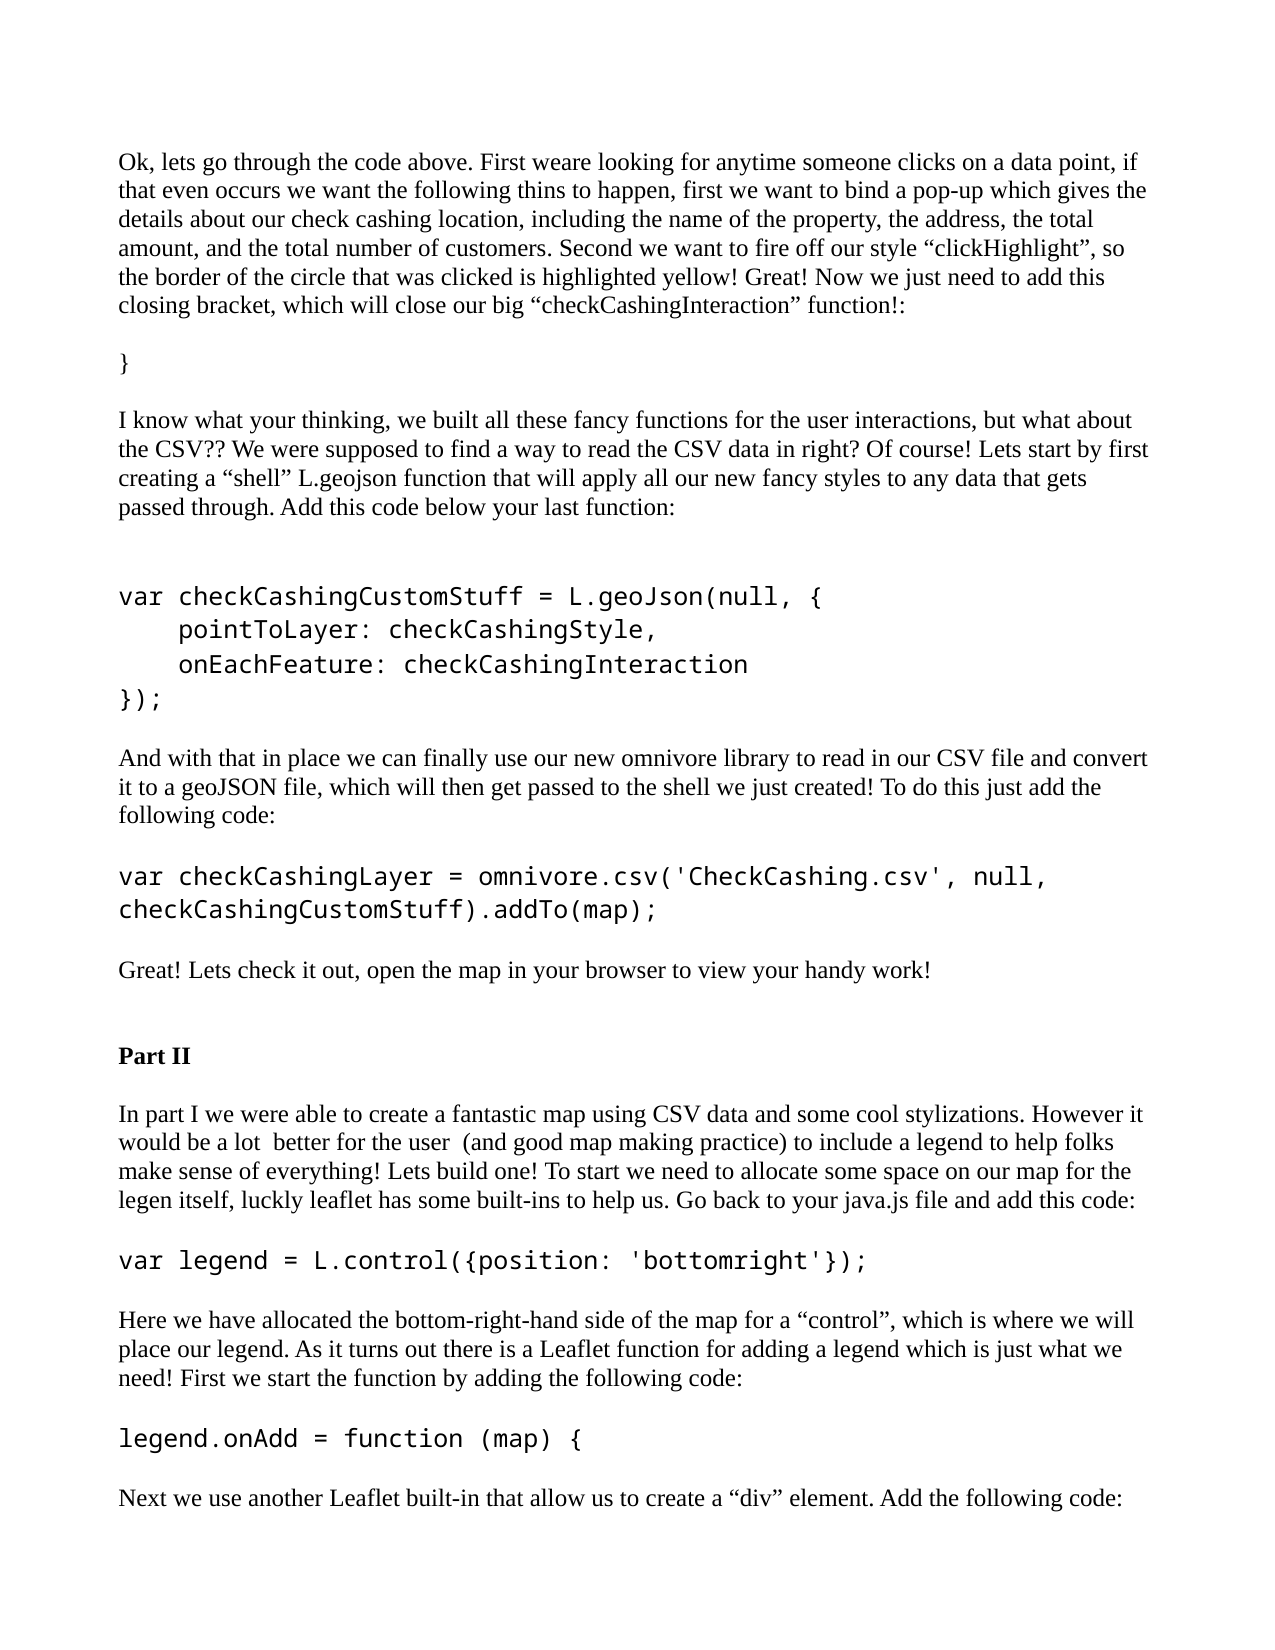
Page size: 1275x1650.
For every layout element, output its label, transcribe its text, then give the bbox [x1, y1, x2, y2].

text onEachFeature: checkCashingInteraction [118, 646, 1157, 680]
text var legend = L.control({position: 'bottomright'}); [118, 1242, 1157, 1277]
text In part I we were able to create a fantastic map using CSV data and some cool stylizations. However it would be a lot better for the user (and good map making practice) to include a legend to help folks make sense of everything! Lets build one! To start we need to allocate some space on our map for the legen itself, luckly leaflet has some built-ins to help us. Go back to your java.js file and add this code: [118, 1099, 1157, 1214]
text }); [118, 680, 1157, 714]
text Great! Lets check it out, open the map in your browser to view your handy work! [118, 955, 1157, 984]
text var checkCashingCustomStuff = L.geoJson(null, { [118, 578, 1157, 612]
text var checkCashingLayer = omnivore.csv('CheckCashing.csv', null, checkCashingCustomStuff).addTo(map); [118, 858, 1157, 926]
text legend.onAdd = function (map) { [118, 1420, 1157, 1454]
text pointToLayer: checkCashingStyle, [118, 612, 1157, 646]
text } [118, 348, 1157, 377]
text And with that in place we can finally use our new omnivore library to read in our CSV file and convert it to a geoJSON file, which will then get passed to the shell we just created! To do this just add the following code: [118, 743, 1157, 829]
text Ok, lets go through the code above. First weare looking for anytime someone clicks on a data point, if that even occurs we want the following thins to happen, first we want to bind a pop-up which gives the details about our check cashing location, including the name of the property, the address, the total amount, and the total number of customers. Second we want to fire off our style “clickHighlight”, so the border of the circle that was clicked is highlighted yellow! Great! Now we just need to add this closing bracket, which will close our big “checkCashingInteraction” function!: [118, 147, 1157, 319]
text Here we have allocated the bottom-right-hand side of the map for a “control”, which is where we will place our legend. As it turns out there is a Leaflet function for adding a legend which is just what we need! First we start the function by adding the following code: [118, 1305, 1157, 1392]
text I know what your thinking, we built all these fancy functions for the user interactions, but what about the CSV?? We were supposed to find a way to read the CSV data in right? Of course! Lets start by first creating a “shell” L.geojson function that will apply all our new fancy styles to any data that gets passed through. Add this code below your last function: [118, 406, 1157, 521]
text Part II [118, 1041, 1157, 1070]
text Next we use another Leaflet built-in that allow us to create a “div” element. Add the following code: [118, 1483, 1157, 1512]
